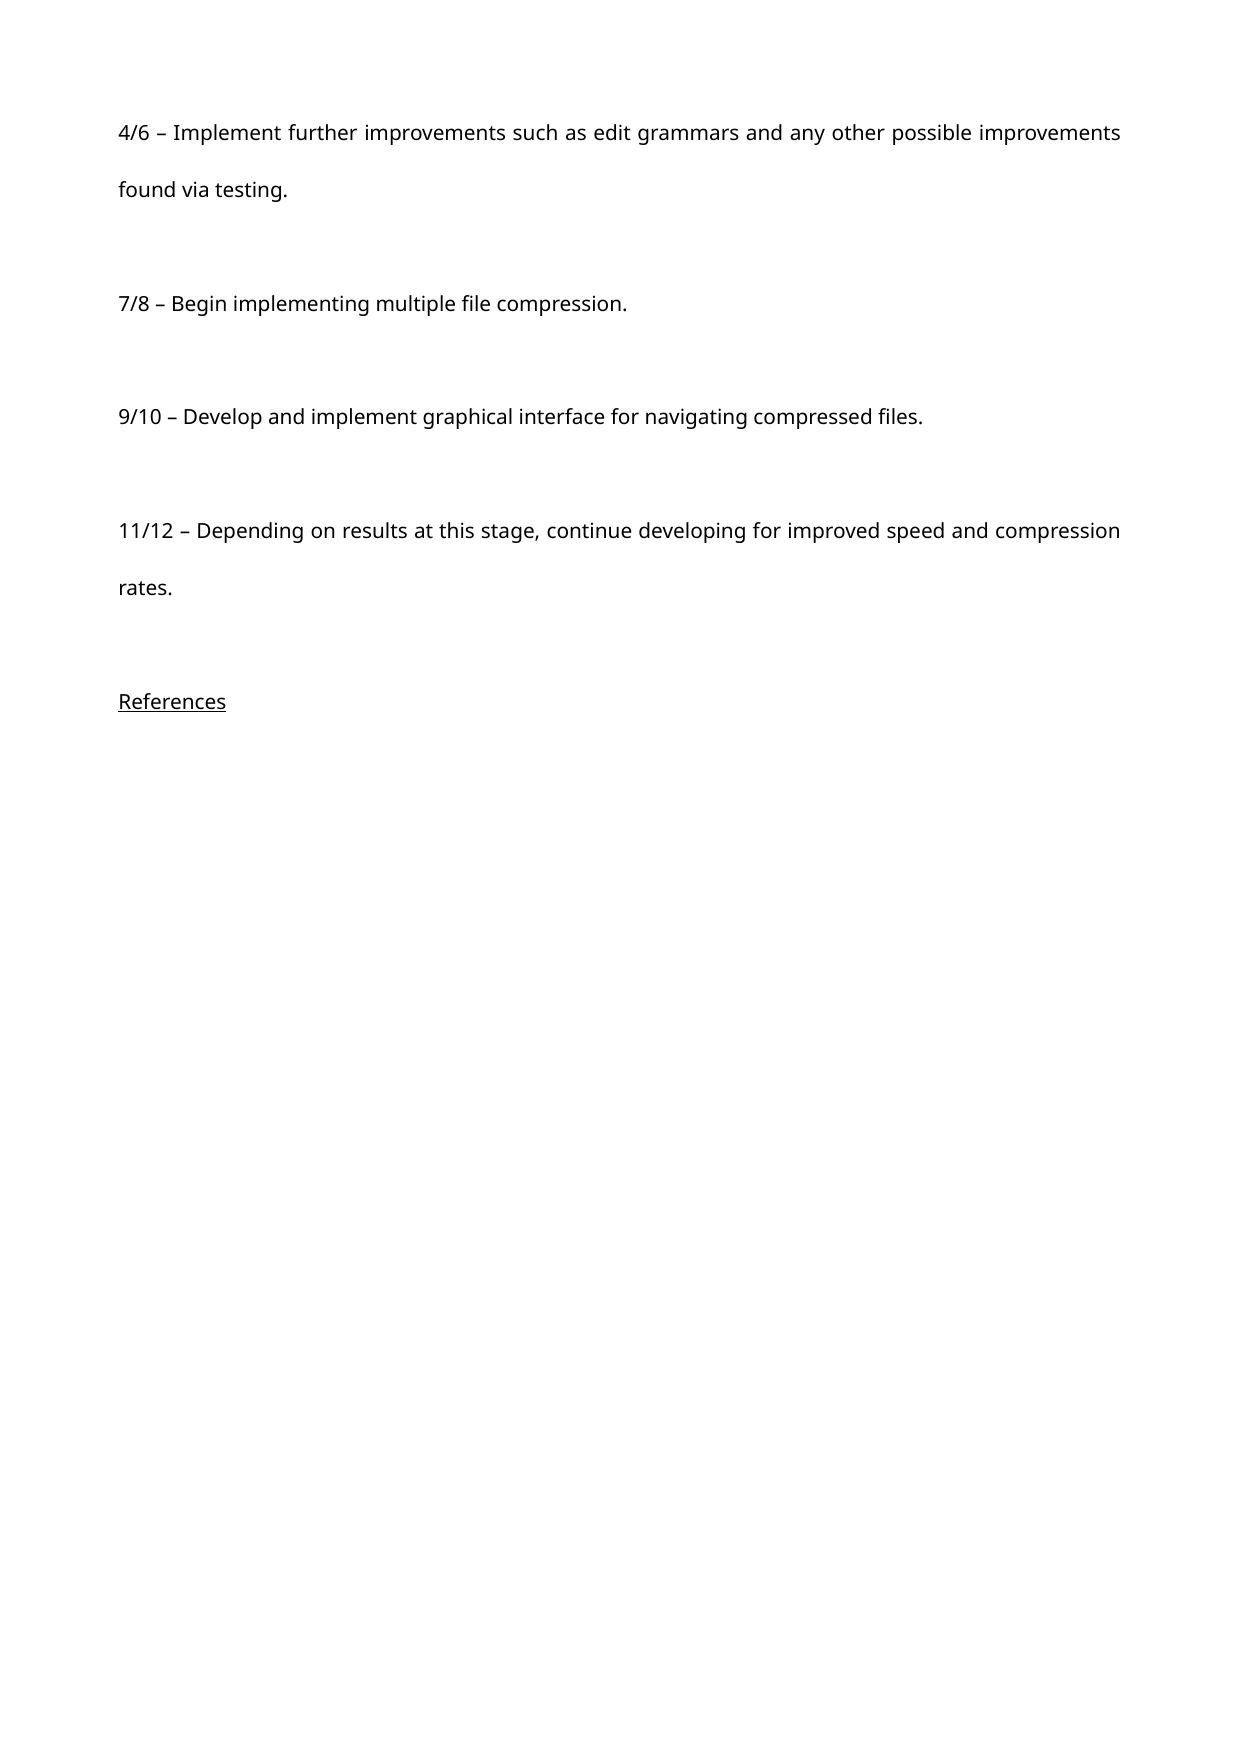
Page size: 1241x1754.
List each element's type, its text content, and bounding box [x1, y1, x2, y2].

text References [118, 687, 1122, 715]
text 11/12 – Depending on results at this stage, continue developing for improved speed and compression rates. [118, 516, 1122, 602]
text 9/10 – Develop and implement graphical interface for navigating compressed files. [118, 402, 1122, 431]
text 4/6 – Implement further improvements such as edit grammars and any other possible improvements found via testing. [118, 118, 1122, 203]
text 7/8 – Begin implementing multiple file compression. [118, 289, 1122, 317]
